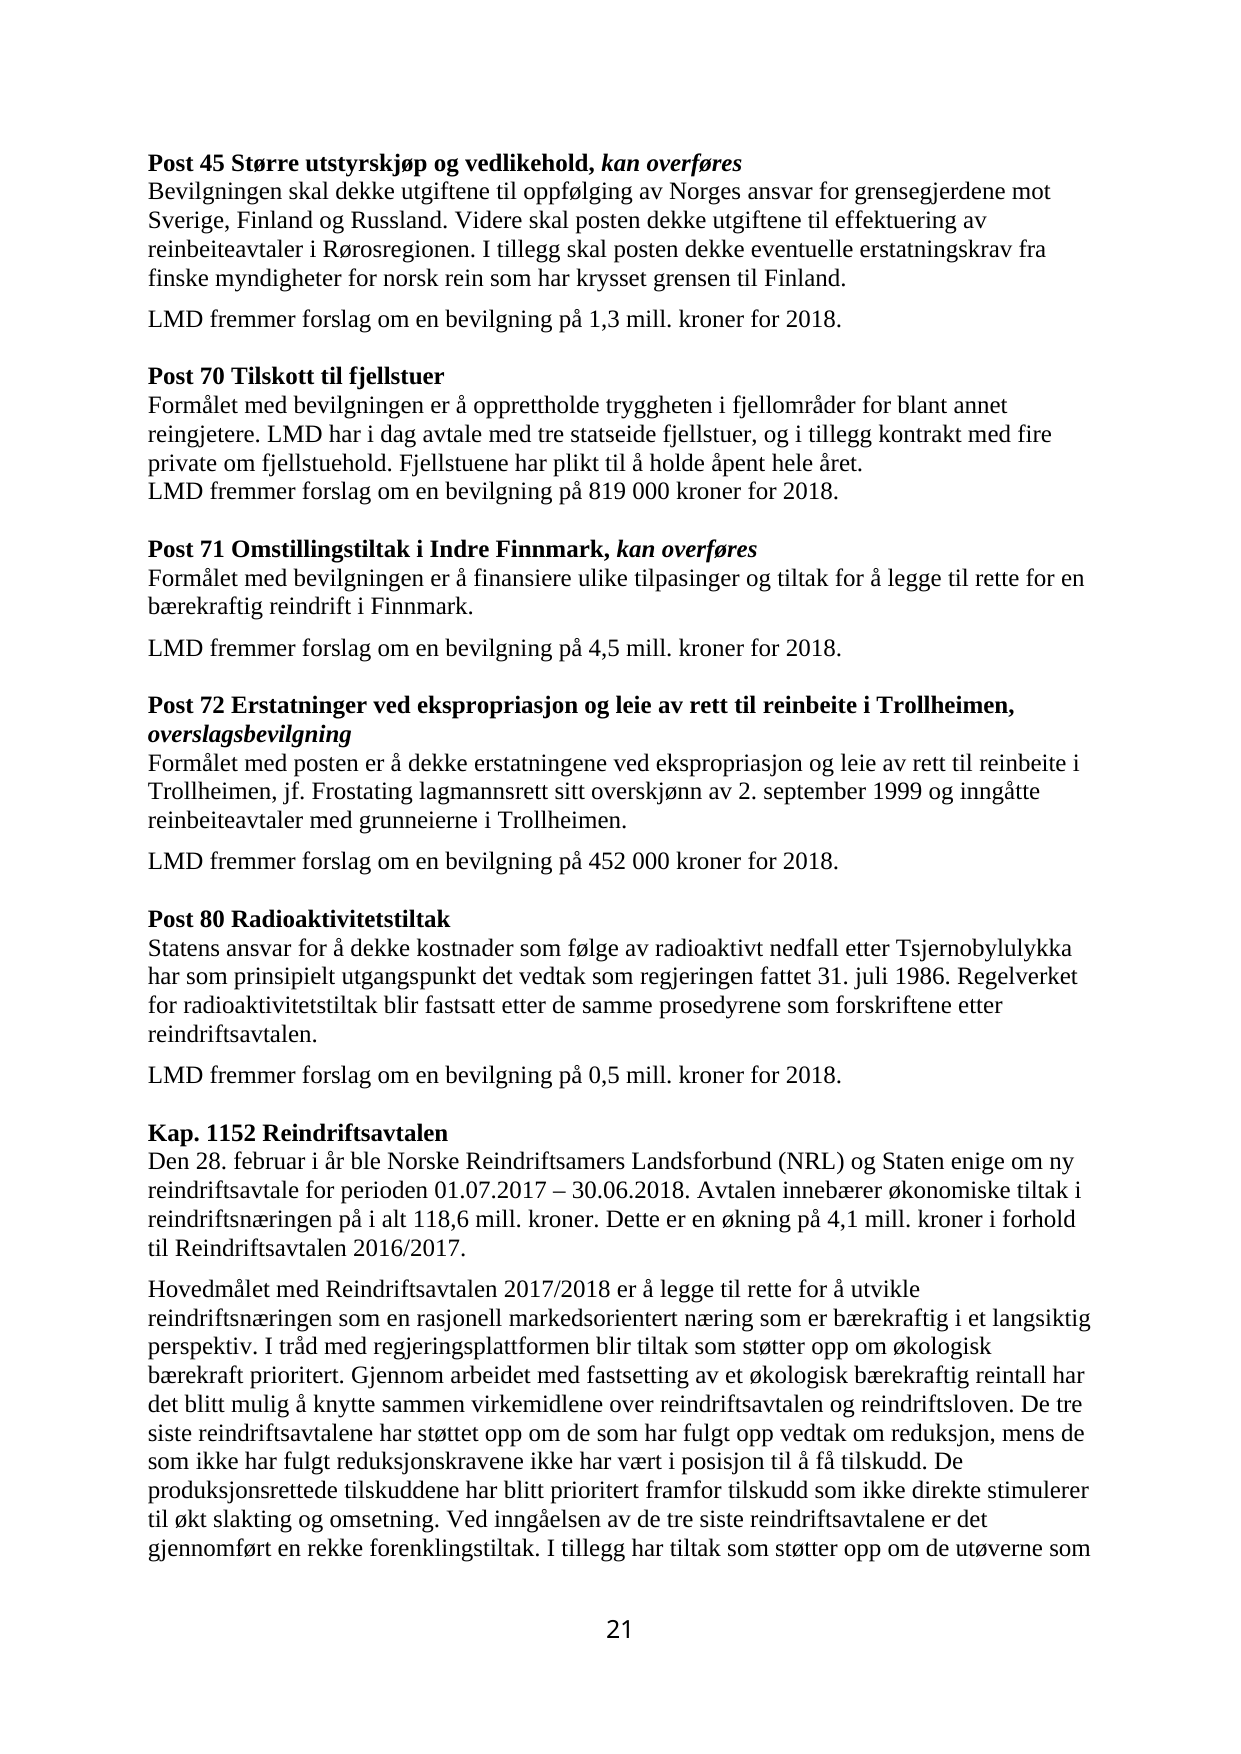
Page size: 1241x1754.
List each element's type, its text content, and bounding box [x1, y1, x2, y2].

text LMD fremmer forslag om en bevilgning på 819 000 kroner for 2018. [148, 476, 1093, 505]
text Post 45 Større utstyrskjøp og vedlikehold, kan overføres Bevilgningen skal dekke utgiftene til oppfølging av Norges ansvar for grensegjerdene mot Sverige, Finland og Russland. Videre skal posten dekke utgiftene til effektuering av reinbeiteavtaler i Rørosregionen. I tillegg skal posten dekke eventuelle erstatningskrav fra finske myndigheter for norsk rein som har krysset grensen til Finland. [148, 148, 1093, 291]
text LMD fremmer forslag om en bevilgning på 4,5 mill. kroner for 2018. [148, 633, 1093, 661]
text LMD fremmer forslag om en bevilgning på 1,3 mill. kroner for 2018. [148, 304, 1093, 333]
text Post 80 Radioaktivitetstiltak Statens ansvar for å dekke kostnader som følge av radioaktivt nedfall etter Tsjernobylulykka har som prinsipielt utgangspunkt det vedtak som regjeringen fattet 31. juli 1986. Regelverket for radioaktivitetstiltak blir fastsatt etter de samme prosedyrene som forskriftene etter reindriftsavtalen. [148, 904, 1093, 1048]
text Post 72 Erstatninger ved ekspropriasjon og leie av rett til reinbeite i Trollheimen, overslagsbevilgning Formålet med posten er å dekke erstatningene ved ekspropriasjon og leie av rett til reinbeite i Trollheimen, jf. Frostating lagmannsrett sitt overskjønn av 2. september 1999 og inngåtte reinbeiteavtaler med grunneierne i Trollheimen. [148, 690, 1093, 834]
text Hovedmålet med Reindriftsavtalen 2017/2018 er å legge til rette for å utvikle reindriftsnæringen som en rasjonell markedsorientert næring som er bærekraftig i et langsiktig perspektiv. I tråd med regjeringsplattformen blir tiltak som støtter opp om økologisk bærekraft prioritert. Gjennom arbeidet med fastsetting av et økologisk bærekraftig reintall har det blitt mulig å knytte sammen virkemidlene over reindriftsavtalen og reindriftsloven. De tre siste reindriftsavtalene har støttet opp om de som har fulgt opp vedtak om reduksjon, mens de som ikke har fulgt reduksjonskravene ikke har vært i posisjon til å få tilskudd. De produksjonsrettede tilskuddene har blitt prioritert framfor tilskudd som ikke direkte stimulerer til økt slakting og omsetning. Ved inngåelsen av de tre siste reindriftsavtalene er det gjennomført en rekke forenklingstiltak. I tillegg har tiltak som støtter opp om de utøverne som [148, 1274, 1093, 1561]
text Kap. 1152 Reindriftsavtalen Den 28. februar i år ble Norske Reindriftsamers Landsforbund (NRL) og Staten enige om ny reindriftsavtale for perioden 01.07.2017 – 30.06.2018. Avtalen innebærer økonomiske tiltak i reindriftsnæringen på i alt 118,6 mill. kroner. Dette er en økning på 4,1 mill. kroner i forhold til Reindriftsavtalen 2016/2017. [148, 1118, 1093, 1261]
text Post 70 Tilskott til fjellstuer Formålet med bevilgningen er å opprettholde tryggheten i fjellområder for blant annet reingjetere. LMD har i dag avtale med tre statseide fjellstuer, og i tillegg kontrakt med fire private om fjellstuehold. Fjellstuene har plikt til å holde åpent hele året. [148, 361, 1093, 476]
text LMD fremmer forslag om en bevilgning på 452 000 kroner for 2018. [148, 846, 1093, 875]
text LMD fremmer forslag om en bevilgning på 0,5 mill. kroner for 2018. [148, 1060, 1093, 1089]
text Post 71 Omstillingstiltak i Indre Finnmark, kan overføres Formålet med bevilgningen er å finansiere ulike tilpasinger og tiltak for å legge til rette for en bærekraftig reindrift i Finnmark. [148, 534, 1093, 620]
